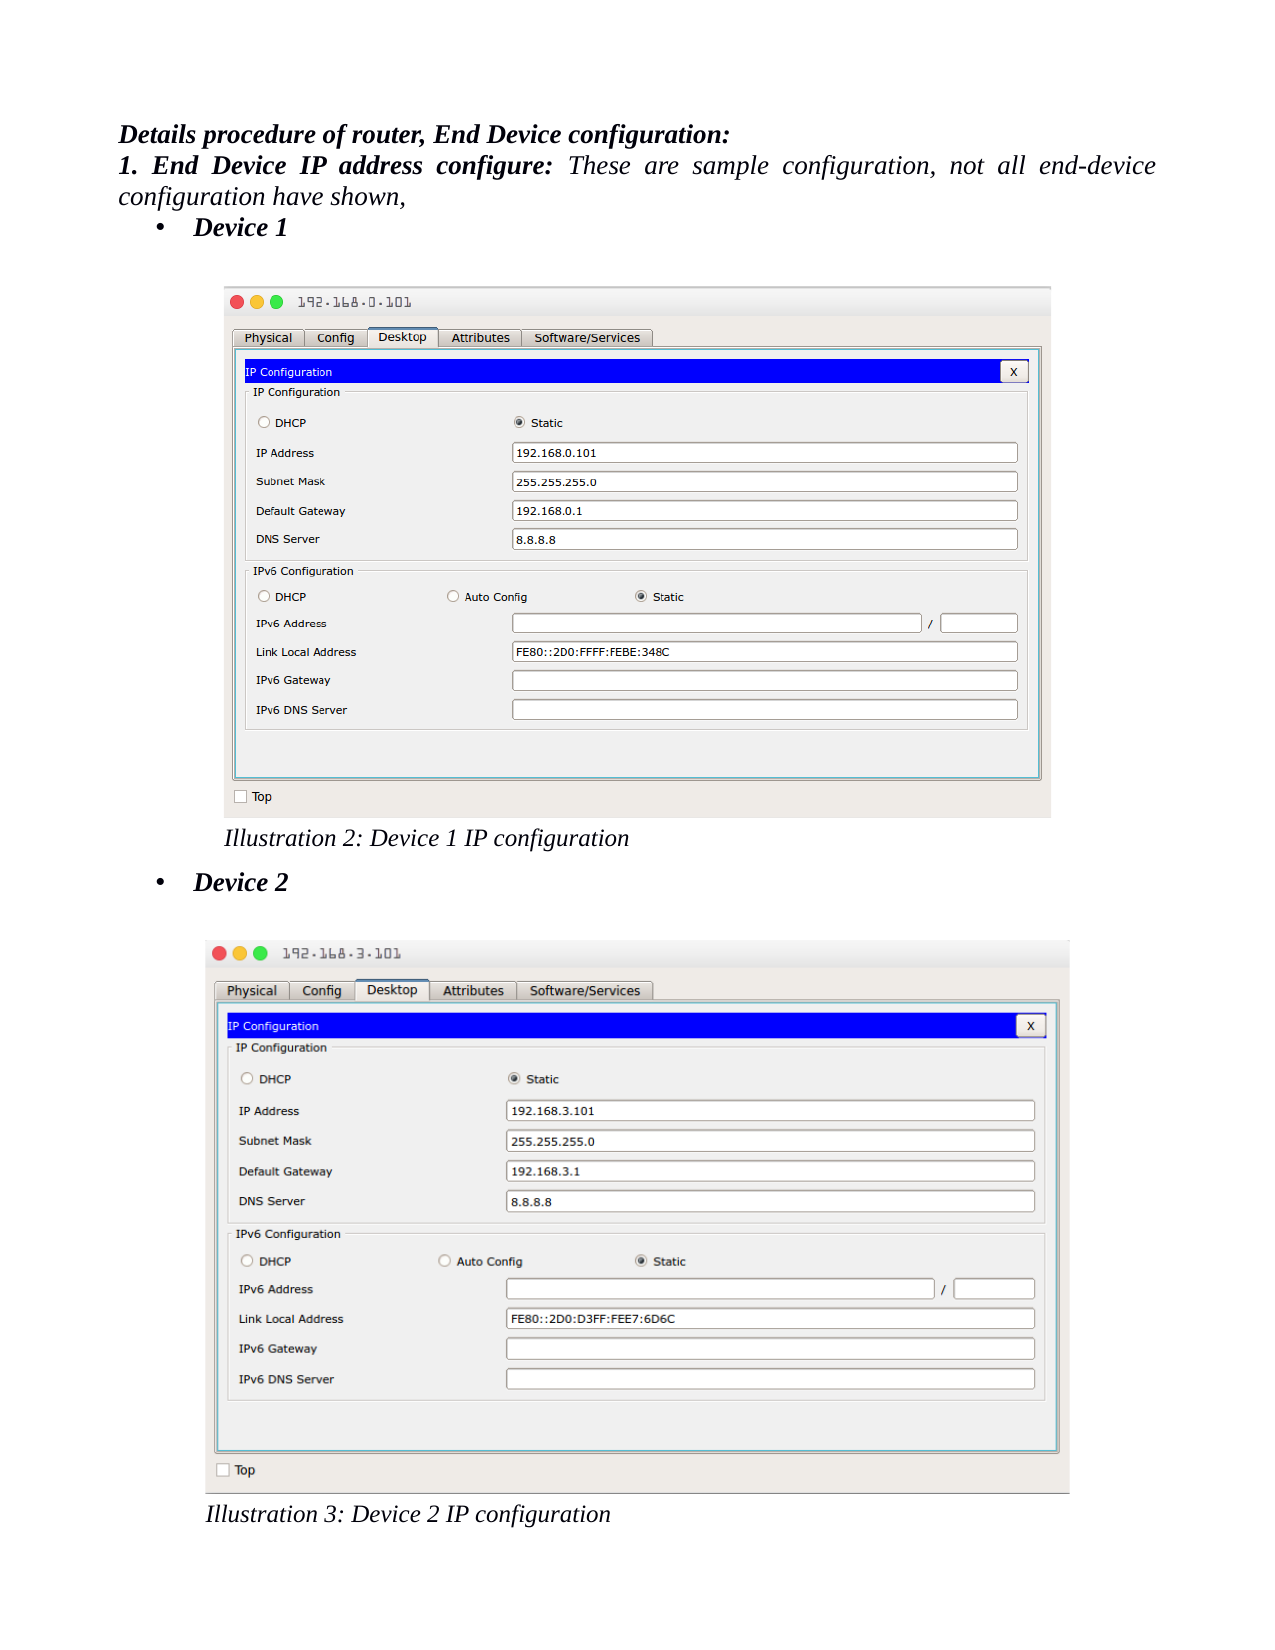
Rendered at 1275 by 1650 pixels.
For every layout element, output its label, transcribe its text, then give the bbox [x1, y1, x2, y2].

list Device 1 [156, 212, 1157, 243]
picture [205, 940, 1070, 1494]
text Illustration 2: Device 1 IP configuration [224, 818, 1051, 851]
text 1. End Device IP address configure: These are sample configuration, not all end-device configuration have shown, [118, 149, 1157, 212]
text Details procedure of router, End Device configuration: [118, 118, 1157, 149]
list Device 2 [156, 866, 1157, 897]
picture [223, 286, 1052, 818]
text Illustration 3: Device 2 IP configuration [205, 1494, 1070, 1528]
